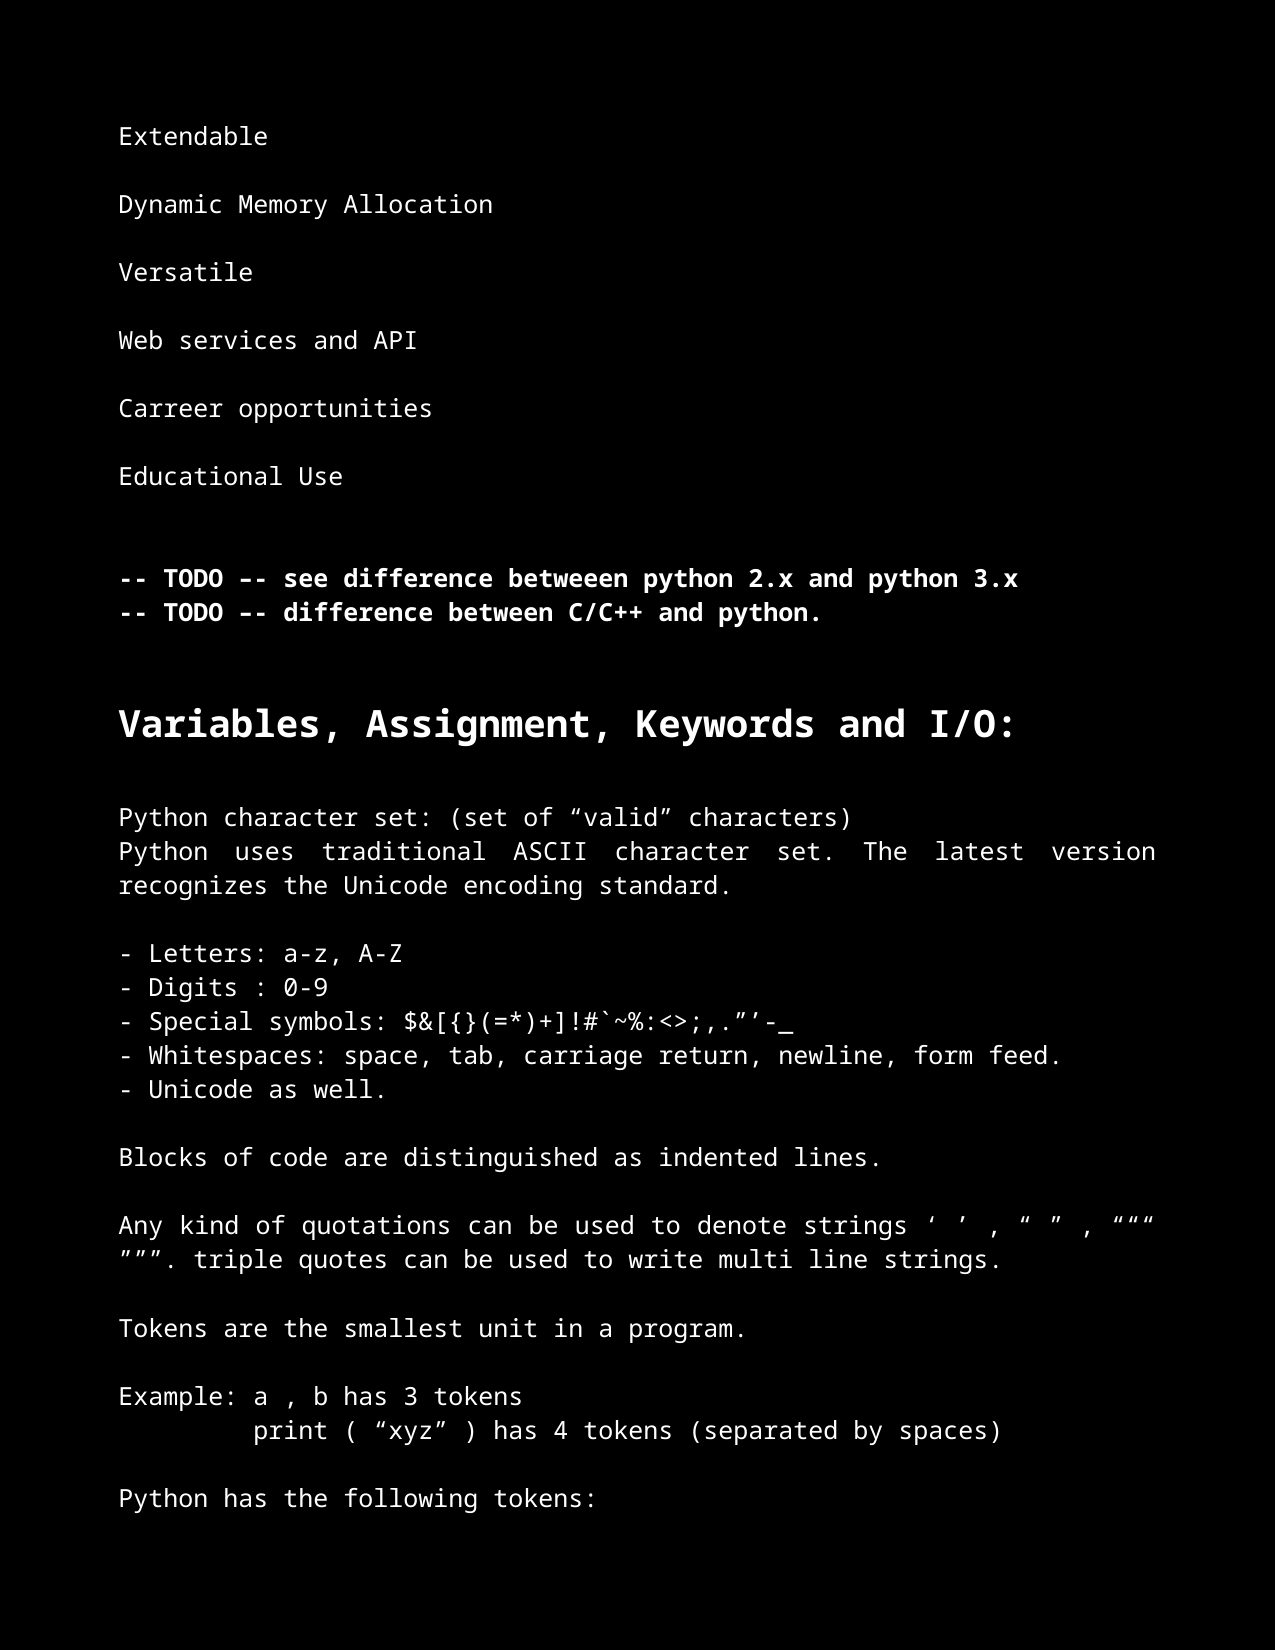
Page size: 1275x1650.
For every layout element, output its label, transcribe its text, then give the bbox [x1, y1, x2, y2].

text Versatile [118, 254, 1157, 288]
text Web services and API [118, 322, 1157, 357]
text - Digits : 0-9 [118, 969, 1157, 1004]
text Python has the following tokens: [118, 1481, 1157, 1514]
text Python uses traditional ASCII character set. The latest version recognizes the Unicode encoding standard. [118, 833, 1157, 901]
text Dynamic Memory Allocation [118, 186, 1157, 220]
text Variables, Assignment, Keywords and I/O: [118, 697, 1157, 748]
text -- TODO –- difference between C/C++ and python. [118, 595, 1157, 629]
text - Unicode as well. [118, 1072, 1157, 1106]
text Python character set: (set of “valid” characters) [118, 799, 1157, 833]
text - Whitespaces: space, tab, carriage return, newline, form feed. [118, 1038, 1157, 1072]
text - Special symbols: $&[{}(=*)+]!#`~%:<>;,.”’-_ [118, 1004, 1157, 1038]
text Blocks of code are distinguished as indented lines. [118, 1140, 1157, 1174]
text - Letters: a-z, A-Z [118, 936, 1157, 969]
text Example: a , b has 3 tokens [118, 1378, 1157, 1412]
text print ( “xyz” ) has 4 tokens (separated by spaces) [118, 1412, 1157, 1446]
text -- TODO –- see difference betweeen python 2.x and python 3.x [118, 561, 1157, 595]
text Extendable [118, 118, 1157, 152]
text Tokens are the smallest unit in a program. [118, 1310, 1157, 1344]
text Carreer opportunities [118, 391, 1157, 425]
text Any kind of quotations can be used to denote strings ‘ ’ , “ ” , “““ ”””. triple quotes can be used to write multi line strings. [118, 1208, 1157, 1276]
text Educational Use [118, 459, 1157, 493]
